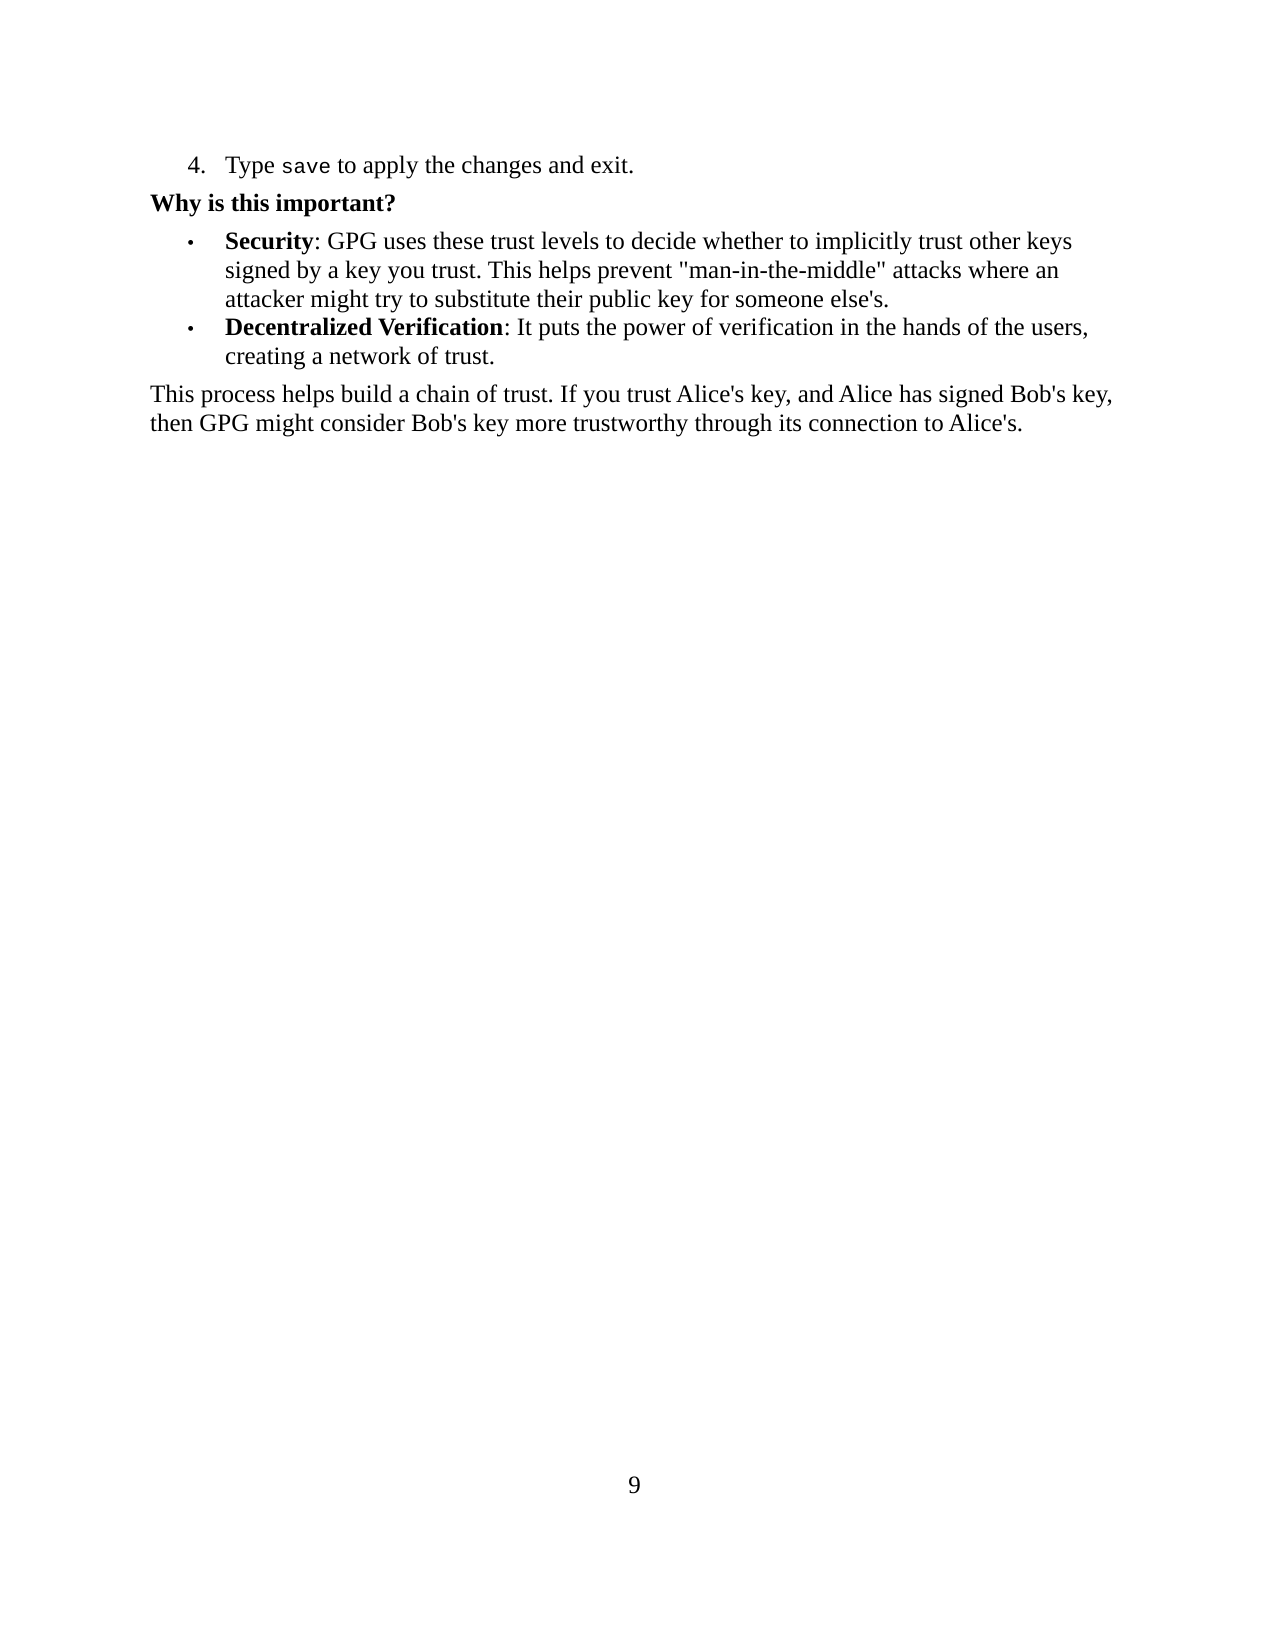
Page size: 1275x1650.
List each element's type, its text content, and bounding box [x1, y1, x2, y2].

list Decentralized Verification: It puts the power of verification in the hands of the users, creating a network of trust. [187, 312, 1125, 370]
text Why is this important? [150, 188, 1125, 217]
text This process helps build a chain of trust. If you trust Alice's key, and Alice has signed Bob's key, then GPG might consider Bob's key more trustworthy through its connection to Alice's. [150, 379, 1125, 436]
list Security: GPG uses these trust levels to decide whether to implicitly trust other keys signed by a key you trust. This helps prevent "man-in-the-middle" attacks where an attacker might try to substitute their public key for someone else's. [187, 226, 1125, 312]
list Type save to apply the changes and exit. [187, 150, 1125, 179]
